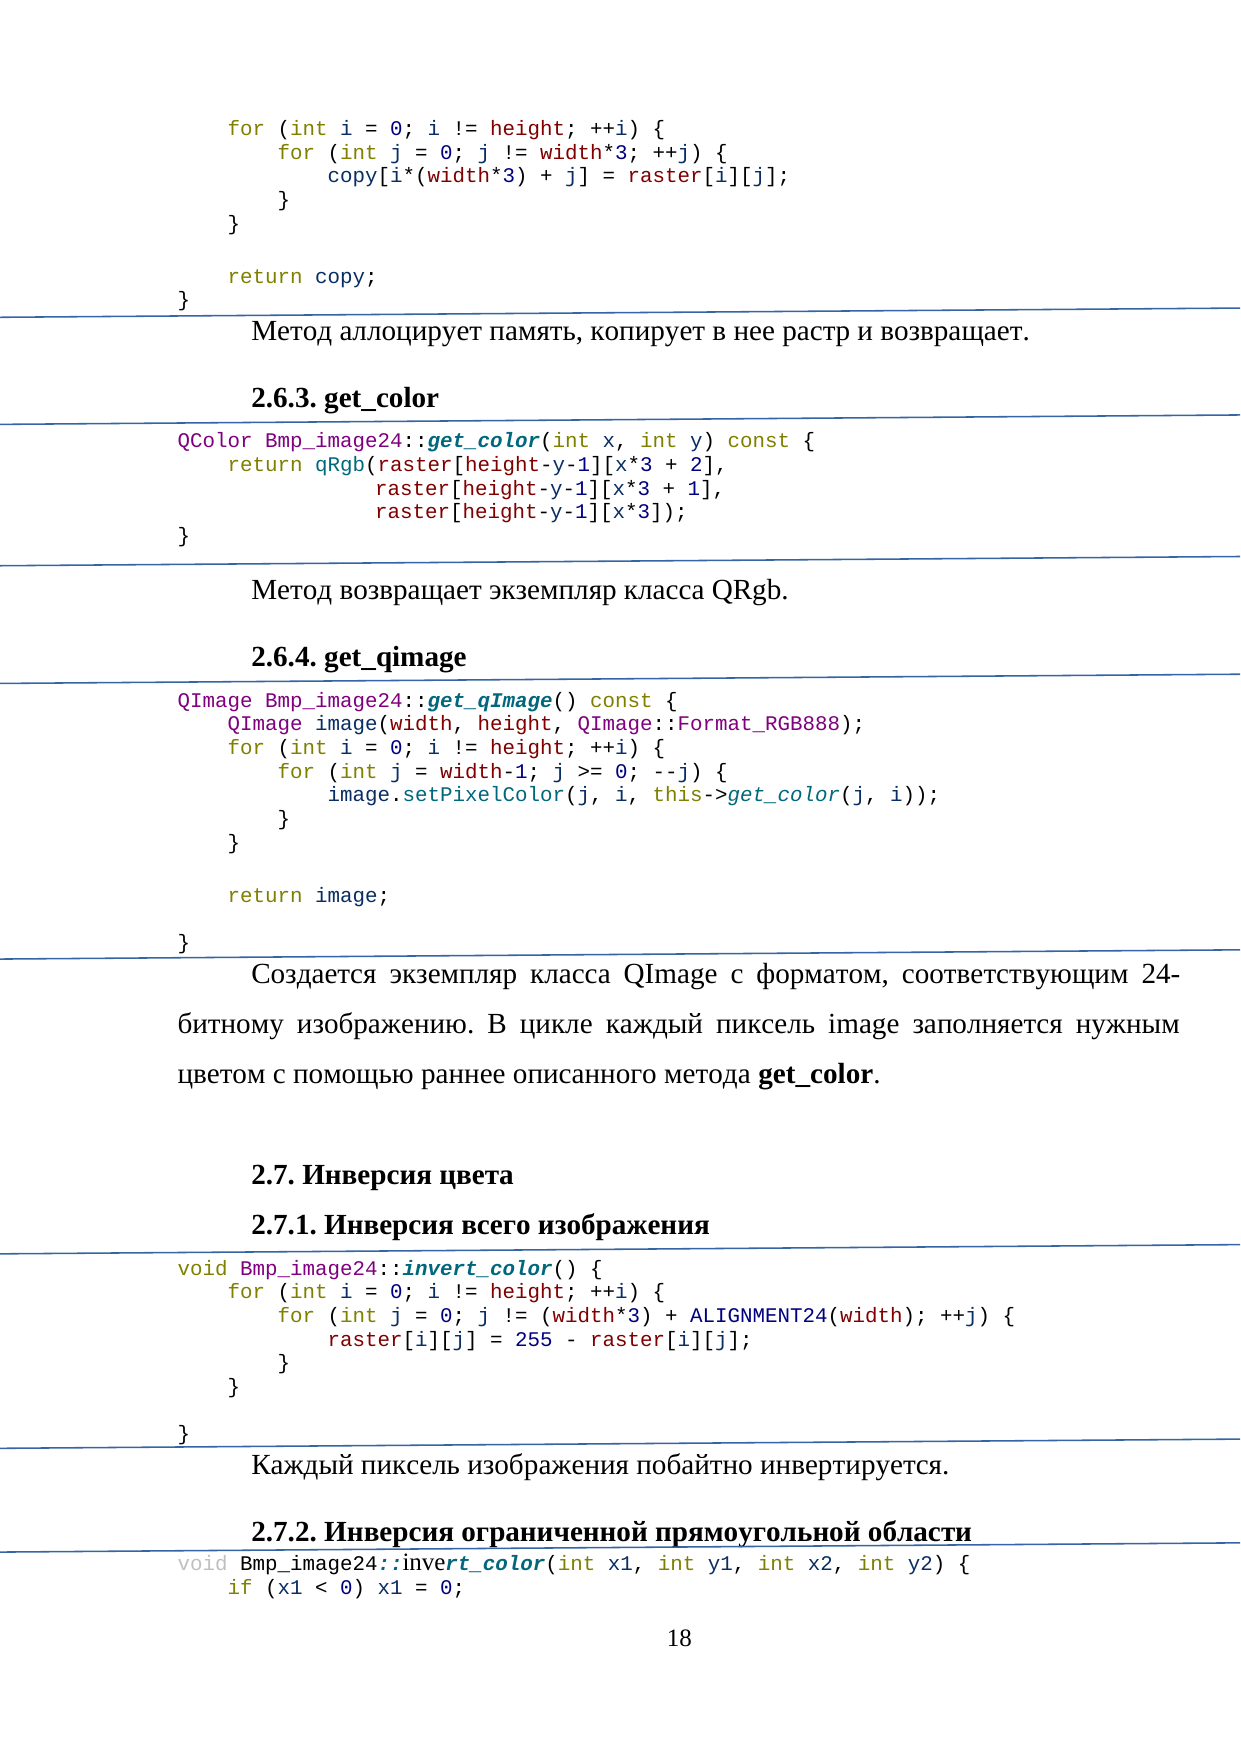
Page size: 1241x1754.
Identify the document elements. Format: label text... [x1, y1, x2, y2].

text 2.6.4. get_qimage [177, 639, 1181, 673]
text for (int j = width-1; j >= 0; --j) { [177, 761, 1181, 784]
text } [177, 1376, 1181, 1399]
text } [177, 189, 1181, 213]
text Метод аллоцирует память, копирует в нее растр и возвращает. [177, 313, 1181, 347]
text Метод возвращает экземпляр класса QRgb. [177, 572, 1181, 606]
text Создается экземпляр класса QImage c форматом, соответствующим 24-битному изображению. В цикле каждый пиксель image заполняется нужным цветом с помощью раннее описанного метода get_color. [177, 956, 1181, 1090]
text copy[i*(width*3) + j] = raster[i][j]; [177, 165, 1181, 189]
text for (int j = 0; j != (width*3) + ALIGNMENT24(width); ++j) { [177, 1305, 1181, 1328]
text for (int i = 0; i != height; ++i) { [177, 1281, 1181, 1305]
text QImage Bmp_image24::get_qImage() const { [177, 690, 1181, 713]
text [419, 1441, 1181, 1447]
text void Bmp_image24::invert_color(int x1, int y1, int x2, int y2) { [177, 1547, 1181, 1577]
text } [177, 1352, 1181, 1376]
text 2.7.1. Инверсия всего изображения [177, 1207, 1181, 1241]
text QColor Bmp_image24::get_color(int x, int y) const { [177, 431, 1181, 454]
text 2.7.2. Инверсия ограниченной прямоугольной области [177, 1514, 1181, 1547]
text } [177, 832, 1181, 855]
text } [177, 213, 1181, 236]
text raster[i][j] = 255 - raster[i][j]; [177, 1328, 1181, 1352]
text raster[height-y-1][x*3 + 1], [177, 478, 1181, 501]
text if (x1 < 0) x1 = 0; [177, 1577, 1181, 1601]
text void Bmp_image24::invert_color() { [177, 1258, 1181, 1281]
text return copy; [177, 266, 1181, 289]
text QImage image(width, height, QImage::Format_RGB888); [177, 713, 1181, 737]
text } [177, 932, 1181, 956]
text 2.6.3. get_color [177, 380, 1181, 414]
text for (int i = 0; i != height; ++i) { [177, 737, 1181, 761]
text for (int j = 0; j != width*3; ++j) { [177, 142, 1181, 165]
text } [177, 808, 1181, 832]
text } [177, 525, 1181, 549]
text } [177, 289, 1181, 313]
text 2.7. Инверсия цвета [177, 1157, 1181, 1191]
text for (int i = 0; i != height; ++i) { [177, 118, 1181, 142]
text return image; [177, 885, 1181, 908]
text } [177, 1423, 1181, 1446]
text return qRgb(raster[height-y-1][x*3 + 2], [177, 454, 1181, 478]
text raster[height-y-1][x*3]); [177, 501, 1181, 525]
text Каждый пиксель изображения побайтно инвертируется. [177, 1447, 1181, 1480]
text image.setPixelColor(j, i, this->get_color(j, i)); [177, 784, 1181, 808]
